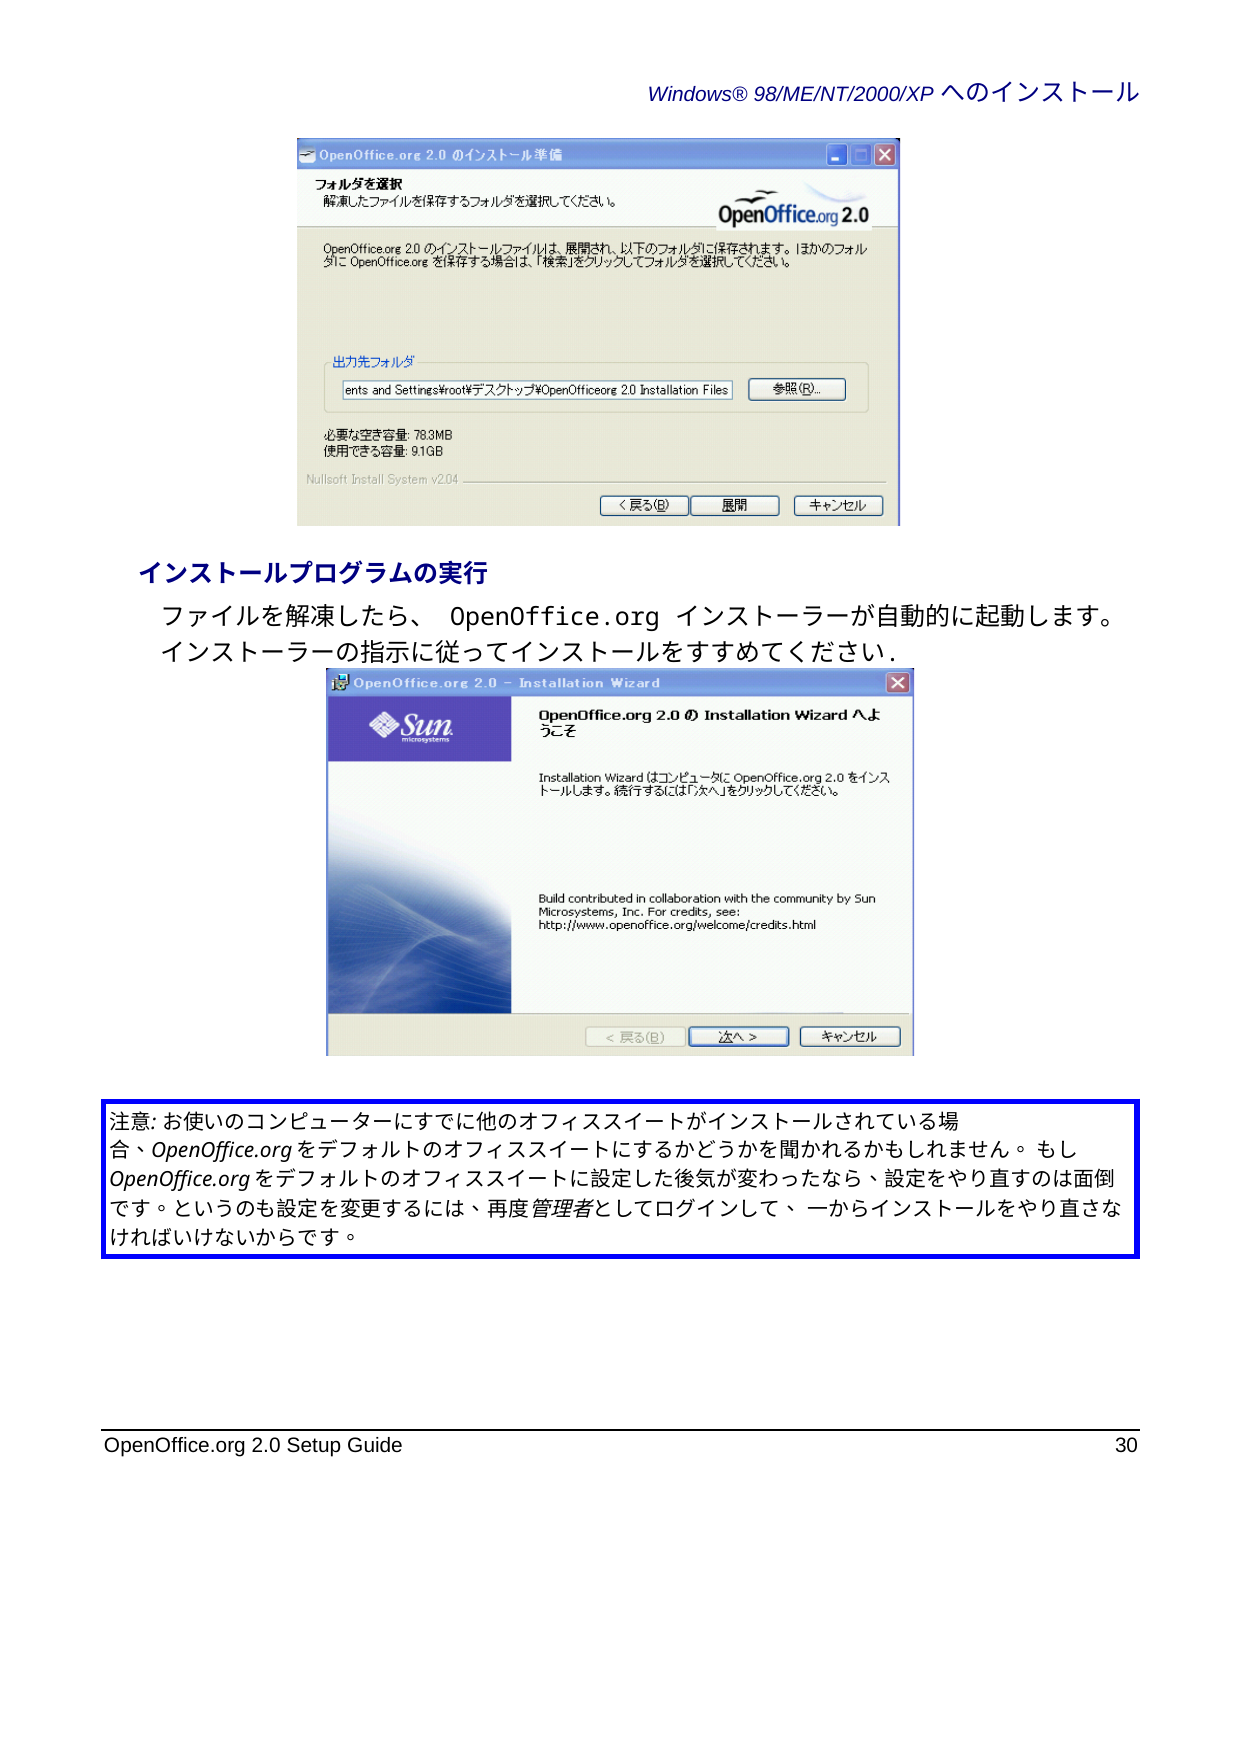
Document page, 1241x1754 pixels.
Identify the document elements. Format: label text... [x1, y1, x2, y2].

text 注意: お使いのコンピューターにすでに他のオフィススイートがインストールされている場合、OpenOffice.orgをデフォルトのオフィススイートにするかどうかを聞かれるかもしれません。 もしOpenOffice.orgをデフォルトのオフィススイートに設定した後気が変わったなら、設定をやり直すのは面倒です。というのも設定を変更するには、再度管理者としてログインして、 一からインストールをやり直さなければいけないからです。 [106, 1104, 1134, 1254]
subtitle インストールプログラムの実行 [138, 554, 1140, 590]
text ファイルを解凍したら、 OpenOffice.org インストーラーが自動的に起動します。 インストーラーの指示に従ってインストールをすすめてください. [138, 596, 1140, 669]
